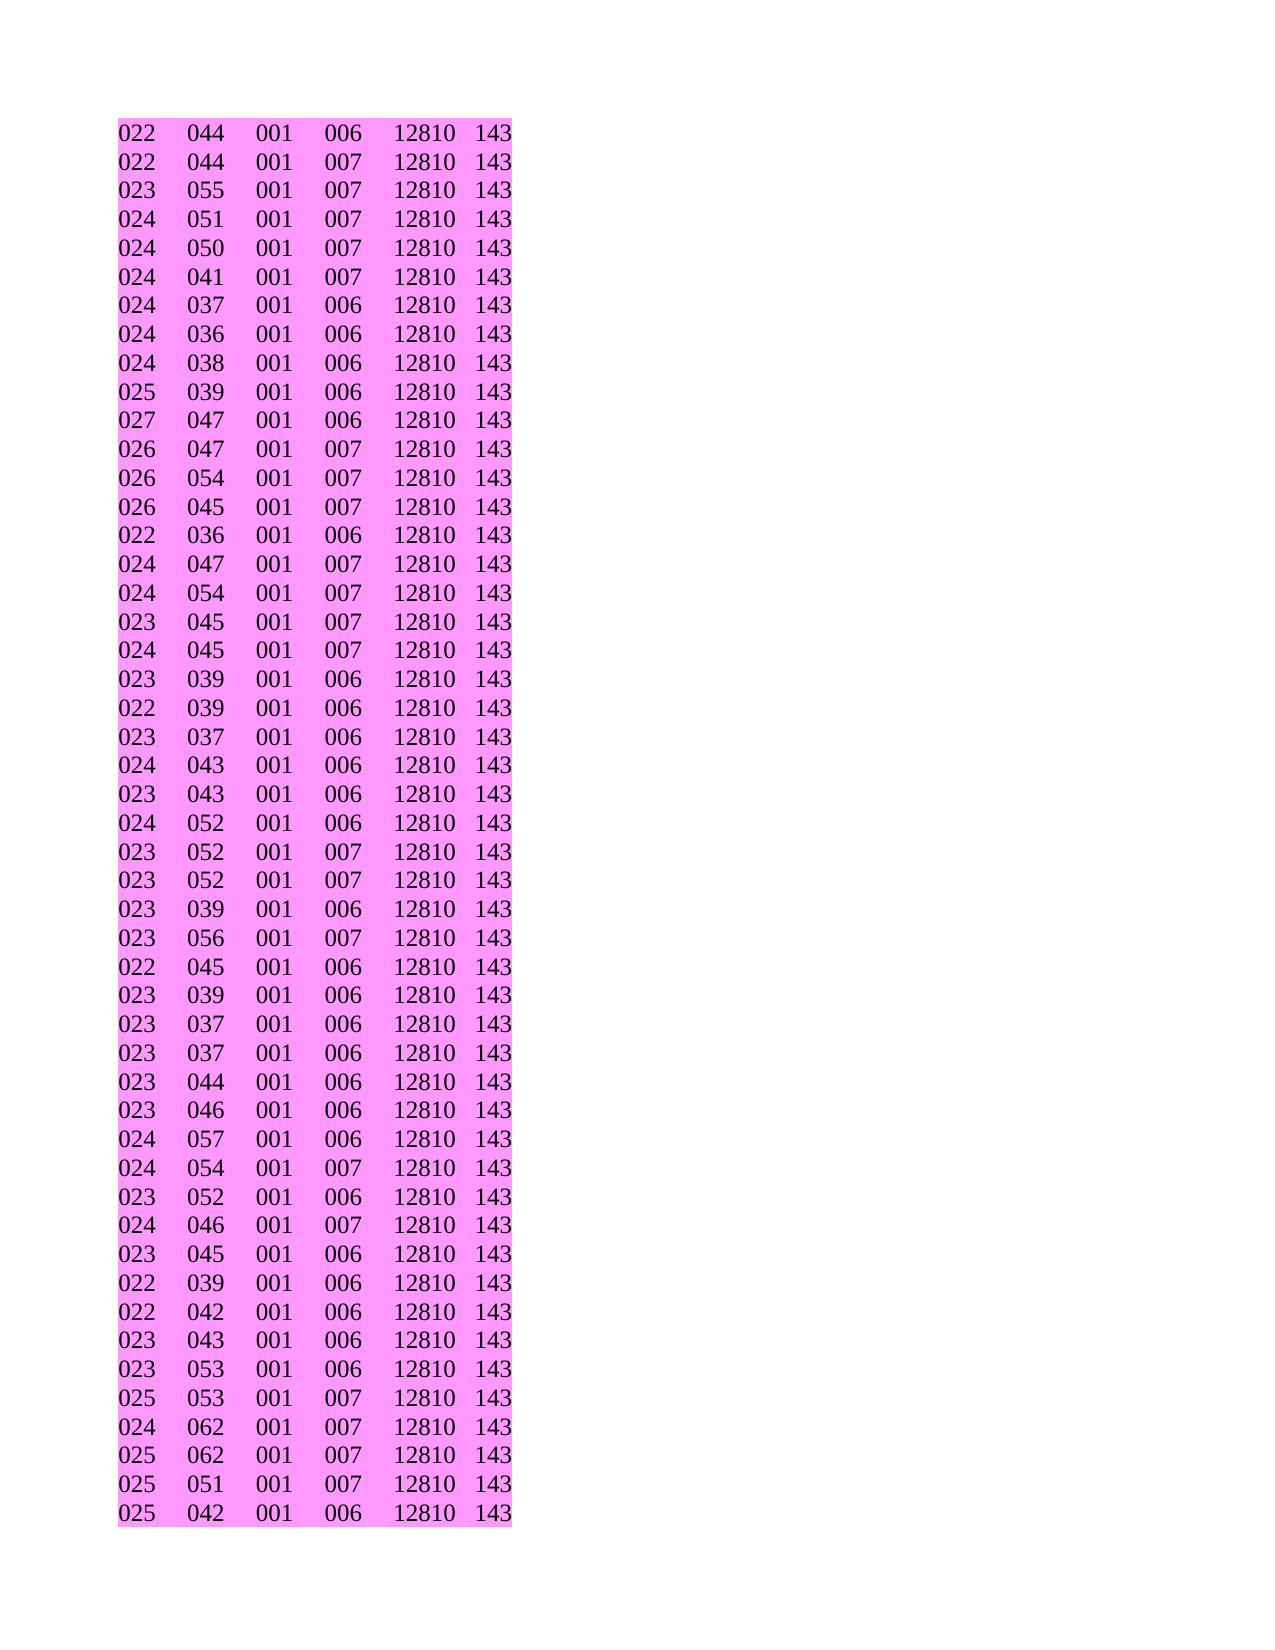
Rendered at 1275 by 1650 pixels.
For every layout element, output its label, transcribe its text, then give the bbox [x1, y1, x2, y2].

text 023 043 001 006 12810 143 [118, 779, 1157, 808]
text 025 042 001 006 12810 143 [118, 1498, 1157, 1527]
text 024 057 001 006 12810 143 [118, 1124, 1157, 1153]
text 022 036 001 006 12810 143 [118, 521, 1157, 549]
text 024 050 001 007 12810 143 [118, 233, 1157, 262]
text 024 046 001 007 12810 143 [118, 1211, 1157, 1239]
text 024 047 001 007 12810 143 [118, 549, 1157, 578]
text 022 042 001 006 12810 143 [118, 1297, 1157, 1326]
text 023 052 001 007 12810 143 [118, 837, 1157, 866]
text 022 044 001 006 12810 143 [118, 118, 1157, 147]
text 024 054 001 007 12810 143 [118, 1153, 1157, 1182]
text 027 047 001 006 12810 143 [118, 406, 1157, 434]
text 024 052 001 006 12810 143 [118, 808, 1157, 837]
text 024 054 001 007 12810 143 [118, 578, 1157, 607]
text 026 047 001 007 12810 143 [118, 434, 1157, 463]
text 023 037 001 006 12810 143 [118, 722, 1157, 751]
text 024 038 001 006 12810 143 [118, 348, 1157, 377]
text 023 045 001 006 12810 143 [118, 1239, 1157, 1268]
text 022 039 001 006 12810 143 [118, 1268, 1157, 1297]
text 023 043 001 006 12810 143 [118, 1326, 1157, 1354]
text 024 062 001 007 12810 143 [118, 1412, 1157, 1441]
text 026 054 001 007 12810 143 [118, 463, 1157, 492]
text 023 053 001 006 12810 143 [118, 1354, 1157, 1383]
text 023 039 001 006 12810 143 [118, 981, 1157, 1009]
text 024 045 001 007 12810 143 [118, 636, 1157, 664]
text 024 043 001 006 12810 143 [118, 751, 1157, 779]
text 023 044 001 006 12810 143 [118, 1067, 1157, 1096]
text 024 037 001 006 12810 143 [118, 291, 1157, 319]
text 023 052 001 007 12810 143 [118, 866, 1157, 894]
text 025 062 001 007 12810 143 [118, 1441, 1157, 1469]
text 024 051 001 007 12810 143 [118, 204, 1157, 233]
text 022 044 001 007 12810 143 [118, 147, 1157, 176]
text 024 041 001 007 12810 143 [118, 262, 1157, 291]
text 023 055 001 007 12810 143 [118, 176, 1157, 204]
text 023 052 001 006 12810 143 [118, 1182, 1157, 1211]
text 023 039 001 006 12810 143 [118, 664, 1157, 693]
text 025 053 001 007 12810 143 [118, 1383, 1157, 1412]
text 023 056 001 007 12810 143 [118, 923, 1157, 952]
text 023 045 001 007 12810 143 [118, 607, 1157, 636]
text 025 039 001 006 12810 143 [118, 377, 1157, 406]
text 026 045 001 007 12810 143 [118, 492, 1157, 521]
text 022 039 001 006 12810 143 [118, 693, 1157, 722]
text 023 037 001 006 12810 143 [118, 1038, 1157, 1067]
text 023 046 001 006 12810 143 [118, 1096, 1157, 1124]
text 023 039 001 006 12810 143 [118, 894, 1157, 923]
text 022 045 001 006 12810 143 [118, 952, 1157, 981]
text 024 036 001 006 12810 143 [118, 319, 1157, 348]
text 025 051 001 007 12810 143 [118, 1469, 1157, 1498]
text 023 037 001 006 12810 143 [118, 1009, 1157, 1038]
